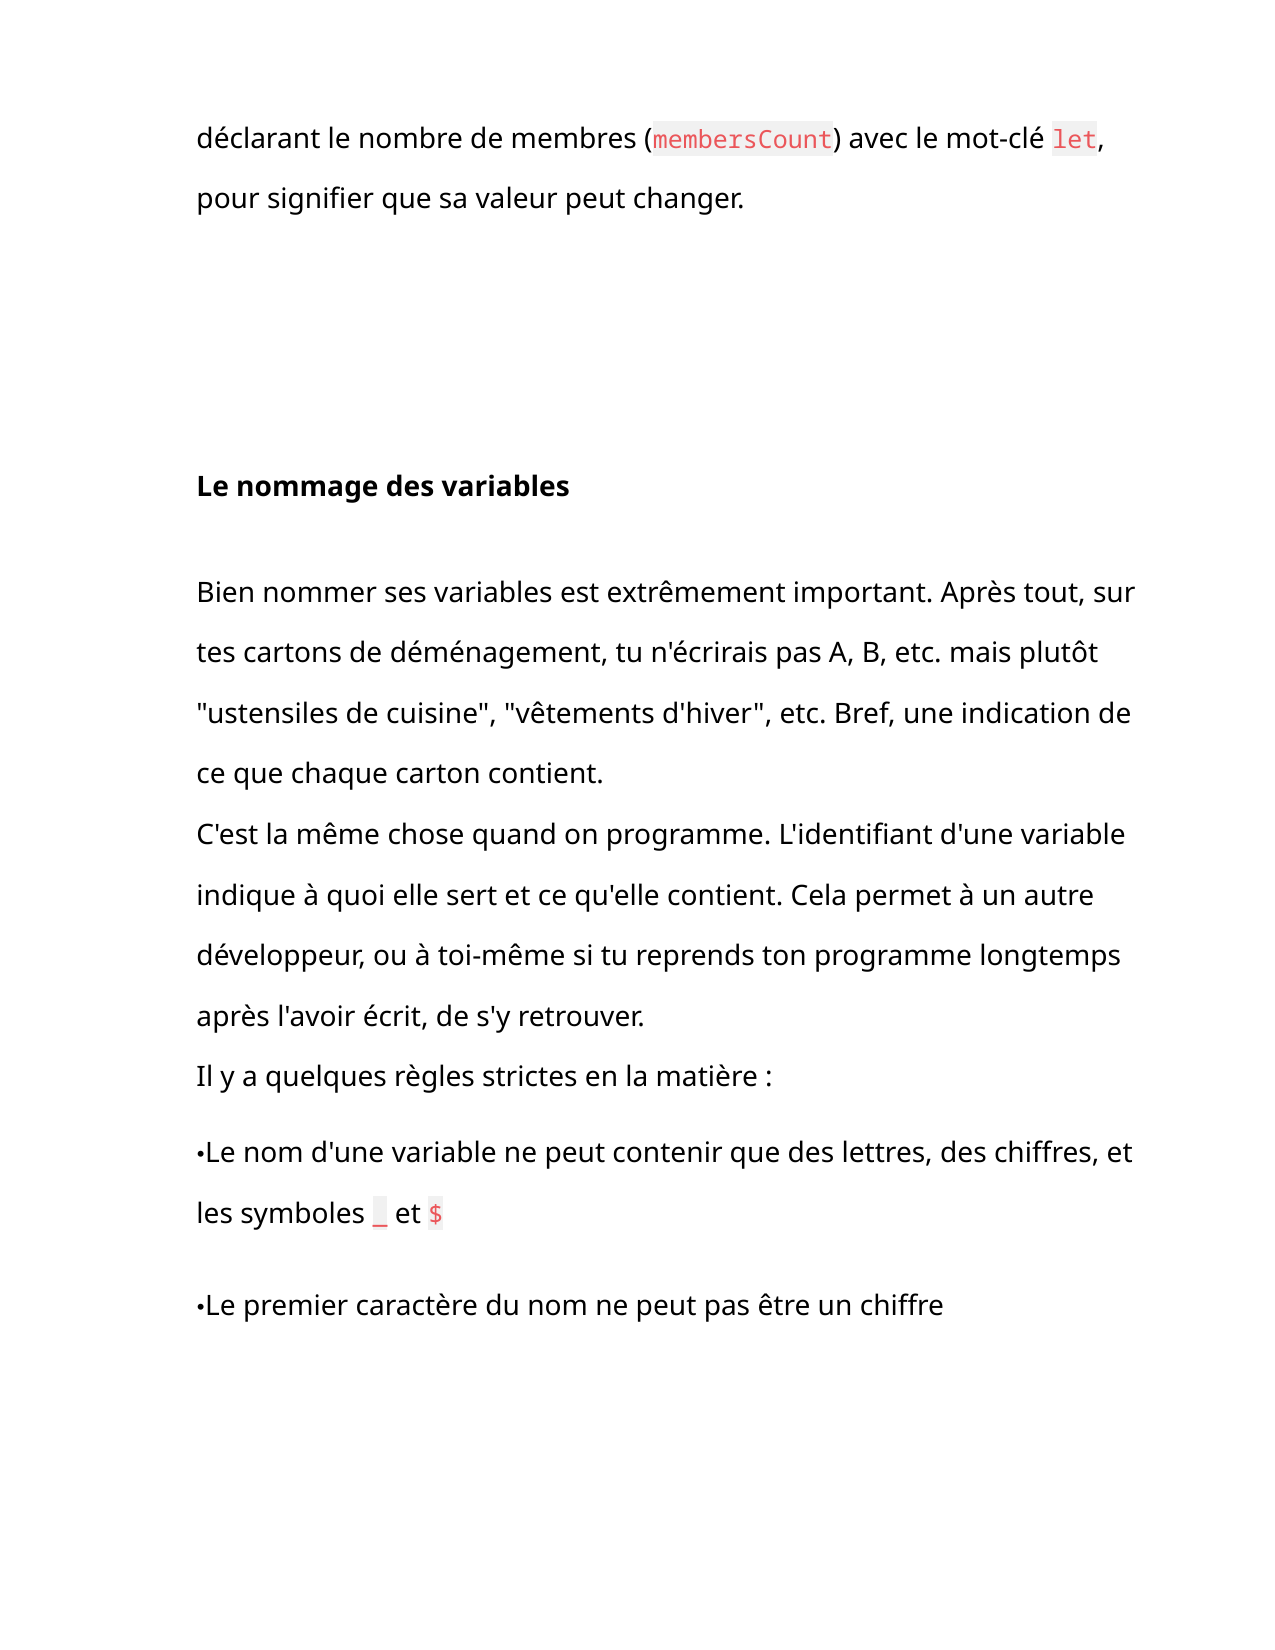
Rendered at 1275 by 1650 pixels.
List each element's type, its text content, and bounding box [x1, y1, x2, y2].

text Bien nommer ses variables est extrêmement important. Après tout, sur tes cartons de déménagement, tu n'écrirais pas A, B, etc. mais plutôt "ustensiles de cuisine", "vêtements d'hiver", etc. Bref, une indication de ce que chaque carton contient. [196, 572, 1157, 792]
text déclarant le nombre de membres (membersCount) avec le mot-clé let, pour signifier que sa valeur peut changer. [196, 118, 1157, 217]
text •Le nom d'une variable ne peut contenir que des lettres, des chiffres, et les symboles _ et $ [196, 1132, 1157, 1231]
text C'est la même chose quand on programme. L'identifiant d'une variable indique à quoi elle sert et ce qu'elle contient. Cela permet à un autre développeur, ou à toi-même si tu reprends ton programme longtemps après l'avoir écrit, de s'y retrouver. [196, 814, 1157, 1034]
text •Le premier caractère du nom ne peut pas être un chiffre [196, 1285, 1157, 1323]
text Le nommage des variables [196, 466, 1157, 504]
text Il y a quelques règles strictes en la matière : [196, 1056, 1157, 1095]
